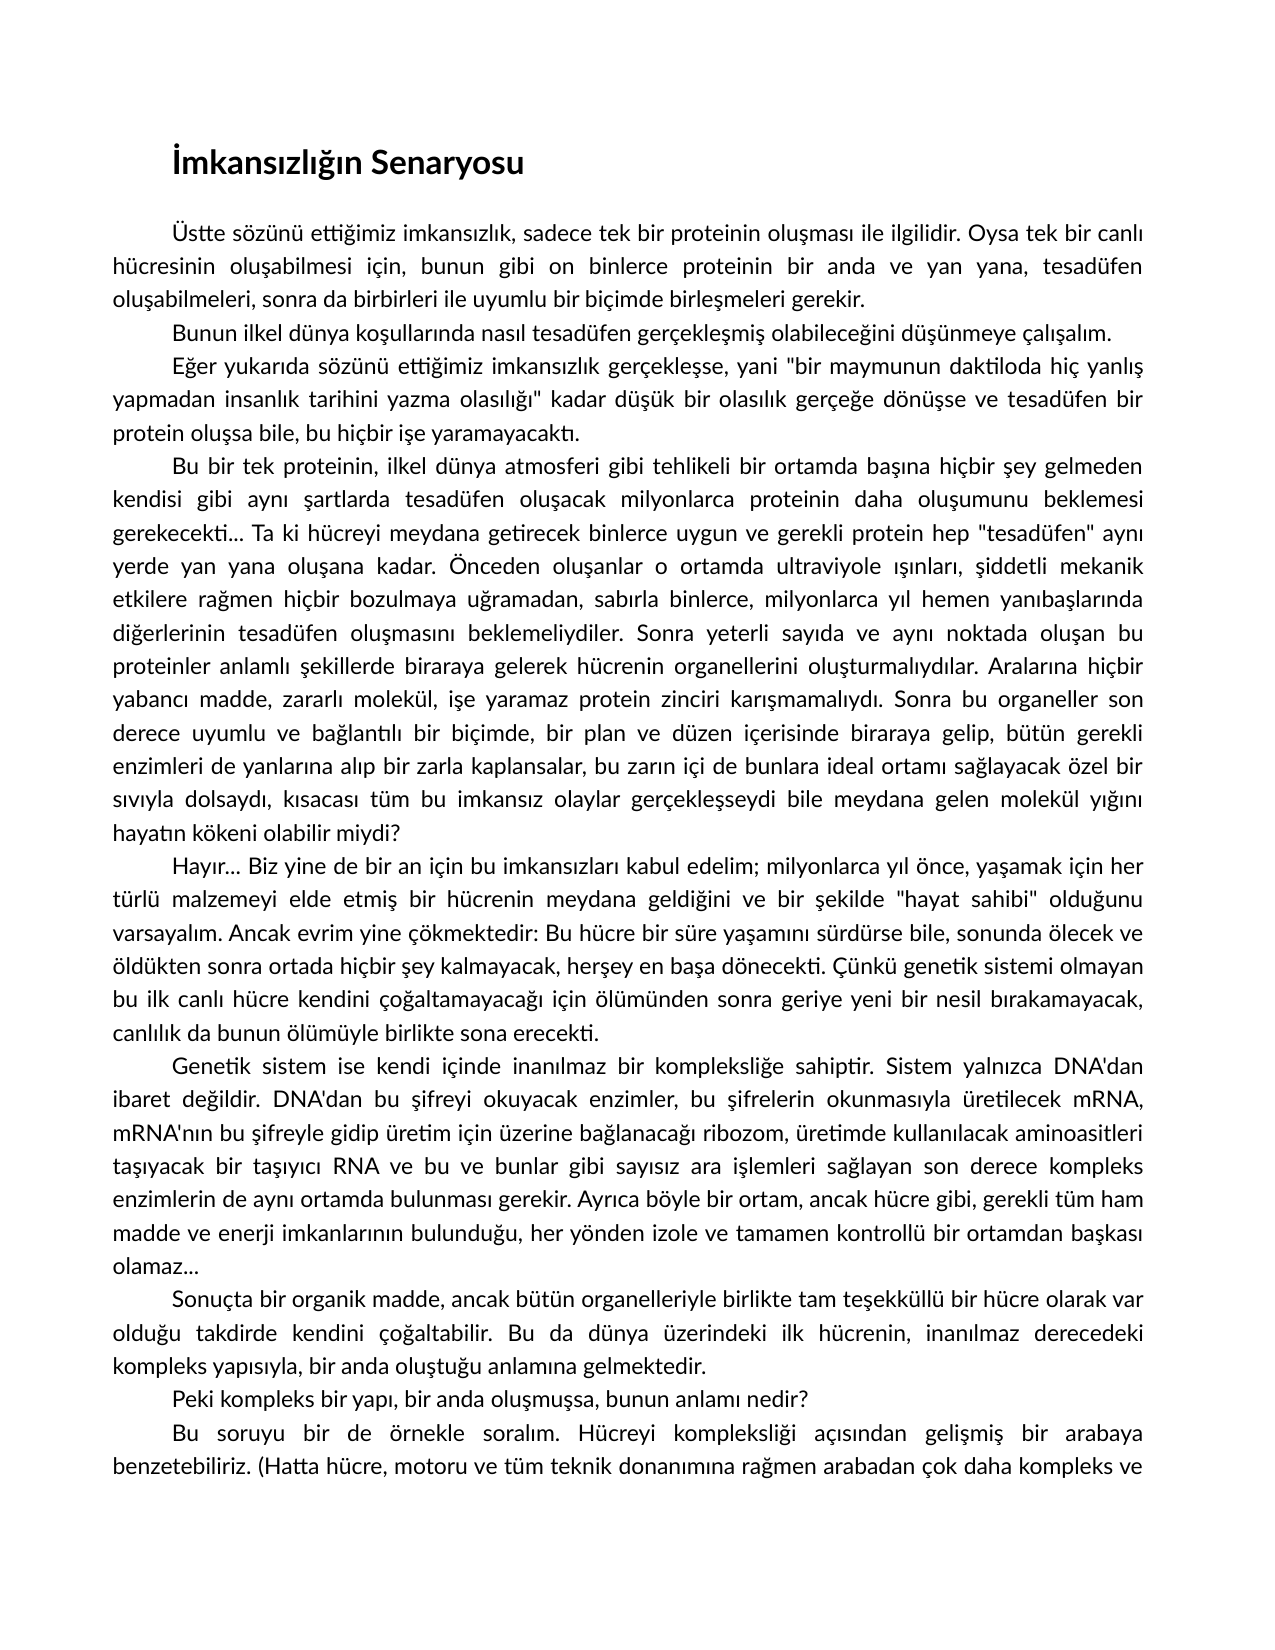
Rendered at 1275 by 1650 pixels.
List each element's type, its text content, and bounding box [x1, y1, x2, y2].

text Bu soruyu bir de örnekle soralım. Hücreyi kompleksliği açısından gelişmiş bir arabaya benzetebiliriz. (Hatta hücre, motoru ve tüm teknik donanımına rağmen arabadan çok daha kompleks ve [112, 1414, 1145, 1481]
text Genetik sistem ise kendi içinde inanılmaz bir kompleksliğe sahiptir. Sistem yalnızca DNA'dan ibaret değildir. DNA'dan bu şifreyi okuyacak enzimler, bu şifrelerin okunmasıyla üretilecek mRNA, mRNA'nın bu şifreyle gidip üretim için üzerine bağlanacağı ribozom, üretimde kullanılacak aminoasitleri taşıyacak bir taşıyıcı RNA ve bu ve bunlar gibi sayısız ara işlemleri sağlayan son derece kompleks enzimlerin de aynı ortamda bulunması gerekir. Ayrıca böyle bir ortam, ancak hücre gibi, gerekli tüm ham madde ve enerji imkanlarının bulunduğu, her yönden izole ve tamamen kontrollü bir ortamdan başkası olamaz... [112, 1048, 1145, 1281]
text İmkansızlığın Senaryosu [112, 148, 1145, 181]
text Bunun ilkel dünya koşullarında nasıl tesadüfen gerçekleşmiş olabileceğini düşünmeye çalışalım. [112, 314, 1145, 348]
text Peki kompleks bir yapı, bir anda oluşmuşsa, bunun anlamı nedir? [112, 1381, 1145, 1414]
text Hayır... Biz yine de bir an için bu imkansızları kabul edelim; milyonlarca yıl önce, yaşamak için her türlü malzemeyi elde etmiş bir hücrenin meydana geldiğini ve bir şekilde "hayat sahibi" olduğunu varsayalım. Ancak evrim yine çökmektedir: Bu hücre bir süre yaşamını sürdürse bile, sonunda ölecek ve öldükten sonra ortada hiçbir şey kalmayacak, herşey en başa dönecekti. Çünkü genetik sistemi olmayan bu ilk canlı hücre kendini çoğaltamayacağı için ölümünden sonra geriye yeni bir nesil bırakamayacak, canlılık da bunun ölümüyle birlikte sona erecekti. [112, 848, 1145, 1048]
text Bu bir tek proteinin, ilkel dünya atmosferi gibi tehlikeli bir ortamda başına hiçbir şey gelmeden kendisi gibi aynı şartlarda tesadüfen oluşacak milyonlarca proteinin daha oluşumunu beklemesi gerekecekti... Ta ki hücreyi meydana getirecek binlerce uygun ve gerekli protein hep "tesadüfen" aynı yerde yan yana oluşana kadar. Önceden oluşanlar o ortamda ultraviyole ışınları, şiddetli mekanik etkilere rağmen hiçbir bozulmaya uğramadan, sabırla binlerce, milyonlarca yıl hemen yanıbaşlarında diğerlerinin tesadüfen oluşmasını beklemeliydiler. Sonra yeterli sayıda ve aynı noktada oluşan bu proteinler anlamlı şekillerde biraraya gelerek hücrenin organellerini oluşturmalıydılar. Aralarına hiçbir yabancı madde, zararlı molekül, işe yaramaz protein zinciri karışmamalıydı. Sonra bu organeller son derece uyumlu ve bağlantılı bir biçimde, bir plan ve düzen içerisinde biraraya gelip, bütün gerekli enzimleri de yanlarına alıp bir zarla kaplansalar, bu zarın içi de bunlara ideal ortamı sağlayacak özel bir sıvıyla dolsaydı, kısacası tüm bu imkansız olaylar gerçekleşseydi bile meydana gelen molekül yığını hayatın kökeni olabilir miydi? [112, 448, 1145, 848]
text Üstte sözünü ettiğimiz imkansızlık, sadece tek bir proteinin oluşması ile ilgilidir. Oysa tek bir canlı hücresinin oluşabilmesi için, bunun gibi on binlerce proteinin bir anda ve yan yana, tesadüfen oluşabilmeleri, sonra da birbirleri ile uyumlu bir biçimde birleşmeleri gerekir. [112, 214, 1145, 314]
text Sonuçta bir organik madde, ancak bütün organelleriyle birlikte tam teşekküllü bir hücre olarak var olduğu takdirde kendini çoğaltabilir. Bu da dünya üzerindeki ilk hücrenin, inanılmaz derecedeki kompleks yapısıyla, bir anda oluştuğu anlamına gelmektedir. [112, 1281, 1145, 1381]
text Eğer yukarıda sözünü ettiğimiz imkansızlık gerçekleşse, yani "bir maymunun daktiloda hiç yanlış yapmadan insanlık tarihini yazma olasılığı" kadar düşük bir olasılık gerçeğe dönüşse ve tesadüfen bir protein oluşsa bile, bu hiçbir işe yaramayacaktı. [112, 348, 1145, 448]
